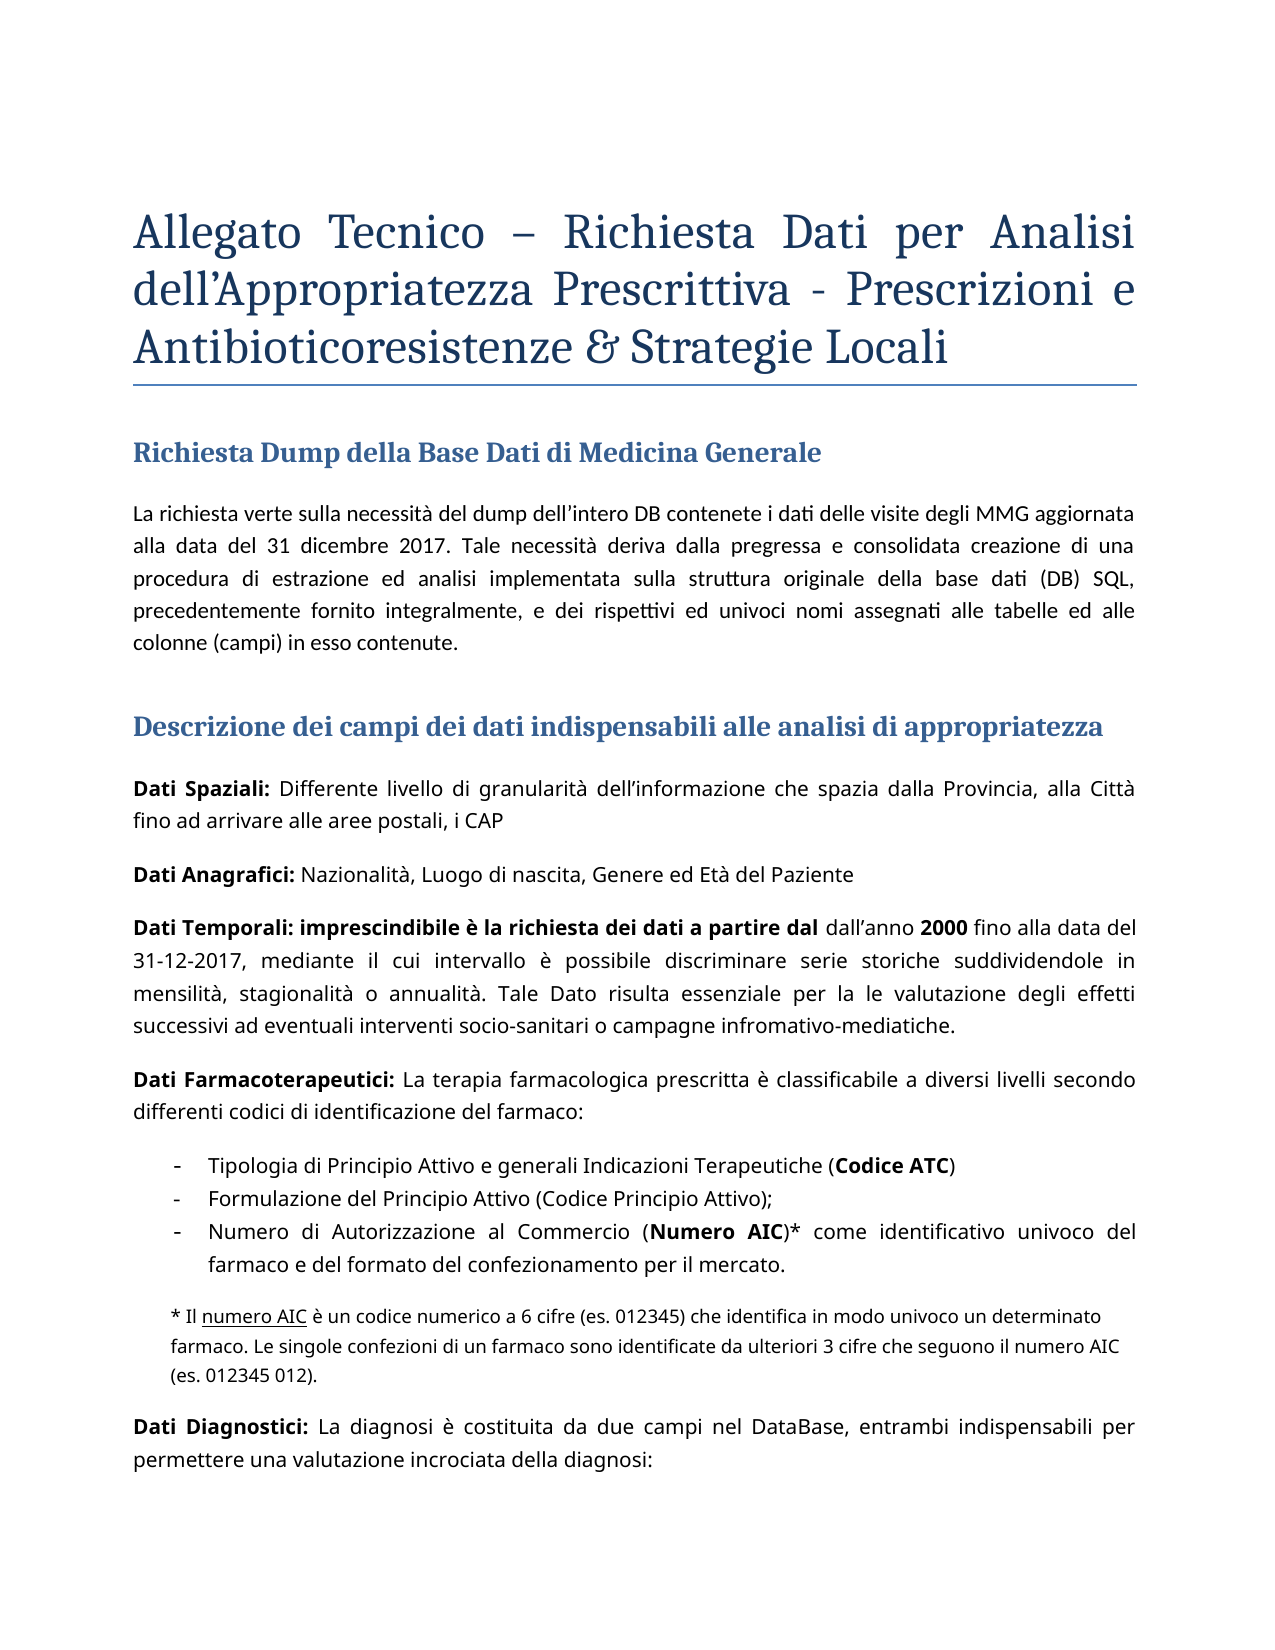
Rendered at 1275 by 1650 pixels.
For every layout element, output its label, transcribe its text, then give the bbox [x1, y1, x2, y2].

list Numero di Autorizzazione al Commercio (Numero AIC)* come identificativo univoco del farmaco e del formato del confezionamento per il mercato. [170, 1217, 1137, 1279]
title Allegato Tecnico – Richiesta Dati per Analisi dell’Appropriatezza Prescrittiva - Prescrizioni e Antibioticoresistenze & Strategie Locali [133, 203, 1137, 384]
text Dati Spaziali: Differente livello di granularità dell’informazione che spazia dalla Provincia, alla Città fino ad arrivare alle a­ree postali, i CAP [133, 774, 1137, 835]
subtitle Descrizione dei campi dei dati indispensabili alle analisi di appropriatezza [133, 710, 1137, 744]
text Dati Diagnostici: La diagnosi è costituita da due campi nel DataBase, entrambi indispensabili per permettere una valutazione incrociata della diagnosi: [133, 1412, 1137, 1473]
list Formulazione del Principio Attivo (Codice Principio Attivo); [170, 1184, 1137, 1213]
text La richiesta verte sulla necessità del dump dell’intero DB contenete i dati delle visite degli MMG aggiornata alla data del 31 dicembre 2017. Tale necessità deriva dalla pregressa e consolidata creazione di una procedura di estrazione ed analisi implementata sulla struttura originale della base dati (DB) SQL, precedentemente fornito integralmente, e dei rispettivi ed univoci nomi assegnati alle tabelle ed alle colonne (campi) in esso contenute. [133, 499, 1137, 656]
text Dati Temporali: imprescindibile è la richiesta dei dati a partire dal dall’anno 2000 fino alla data del 31-12-2017, mediante il cui intervallo è possibile discriminare serie storiche suddividendole in mensilità, stagionalità o annualità. Tale Dato risulta essenziale per la le valutazione degli effetti successivi ad eventuali interventi socio-sanitari o campagne infromativo-mediatiche. [133, 913, 1137, 1040]
text Dati Farmacoterapeutici: La terapia farmacologica prescritta è classificabile a diversi livelli secondo differenti codici di identificazione del farmaco: [133, 1065, 1137, 1126]
list Tipologia di Principio Attivo e generali Indicazioni Terapeutiche (Codice ATC) [170, 1151, 1137, 1180]
subtitle Richiesta Dump della Base Dati di Medicina Generale [133, 436, 1137, 469]
text Dati Anagrafici: Nazionalità, Luogo di nascita, Genere ed Età del Paziente [133, 860, 1137, 888]
text * Il numero AIC è un codice numerico a 6 cifre (es. 012345) che identifica in modo univoco un determinato farmaco. Le singole confezioni di un farmaco sono identificate da ulteriori 3 cifre che seguono il numero AIC (es. 012345 012). [170, 1304, 1137, 1388]
